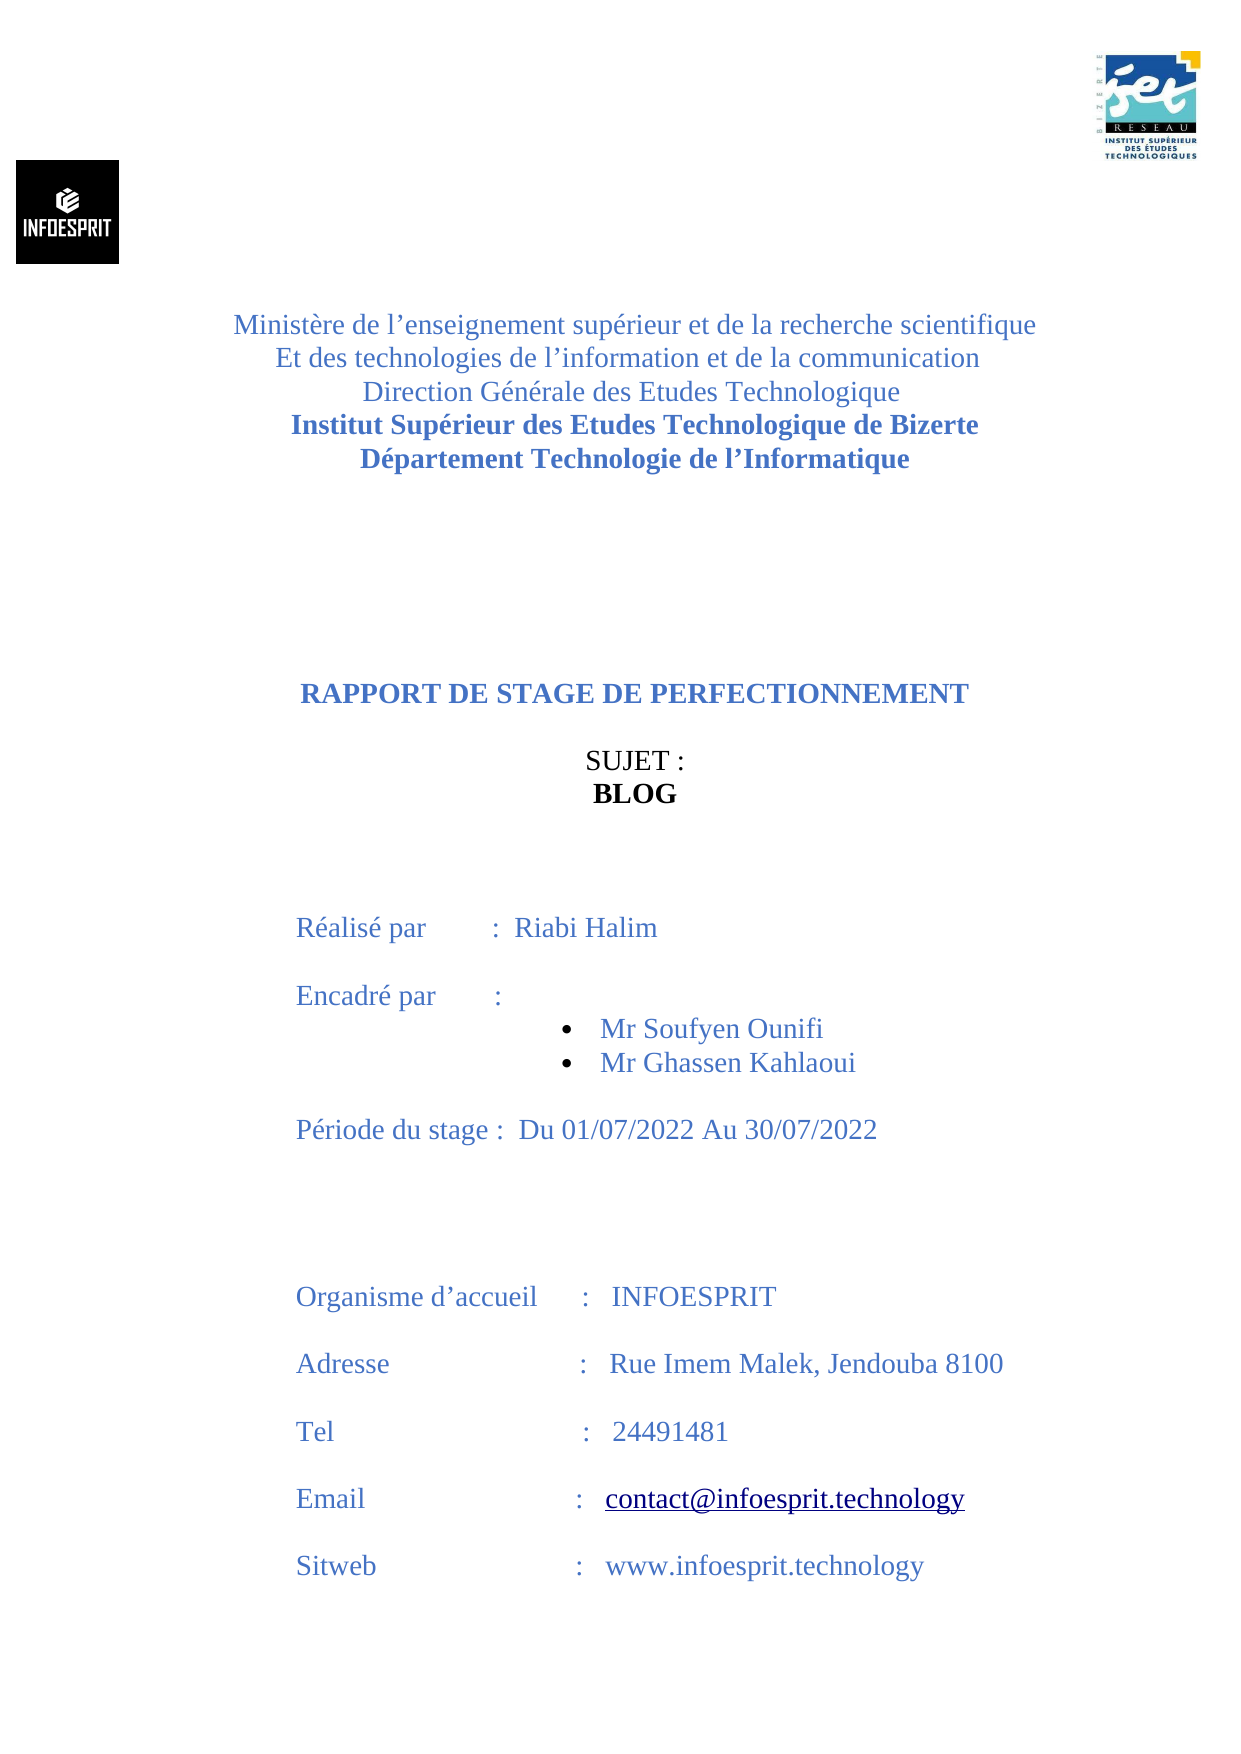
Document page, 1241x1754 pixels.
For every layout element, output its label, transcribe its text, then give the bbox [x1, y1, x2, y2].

list Mr Soufyen Ounifi [562, 1011, 1165, 1045]
list Mr Ghassen Kahlaoui [562, 1045, 1165, 1078]
text Département Technologie de l’Informatique [75, 441, 1165, 474]
text Réalisé par : Riabi Halim [296, 911, 1165, 944]
text Email : contact@infoesprit.technology [222, 1481, 1165, 1514]
text Ministère de l’enseignement supérieur et de la recherche scientifique [75, 307, 1165, 340]
text Organisme d’accueil : INFOESPRIT [222, 1279, 1165, 1313]
text Institut Supérieur des Etudes Technologique de Bizerte [75, 407, 1165, 441]
text Adresse : Rue Imem Malek, Jendouba 8100 [296, 1347, 1165, 1380]
text Tel : 24491481 [296, 1414, 1165, 1447]
text Rapport De Stage De perfectionnement [75, 676, 1165, 709]
text Période du stage : Du 01/07/2022 Au 30/07/2022 [296, 1112, 1165, 1145]
text Sujet : [75, 743, 1165, 776]
text Direction Générale des Etudes Technologique [75, 374, 1165, 407]
text Sitweb : www.infoesprit.technology [222, 1548, 1165, 1581]
text Et des technologies de l’information et de la communication [75, 340, 1165, 374]
text Encadré par : [296, 978, 1165, 1011]
text blog [75, 776, 1165, 810]
